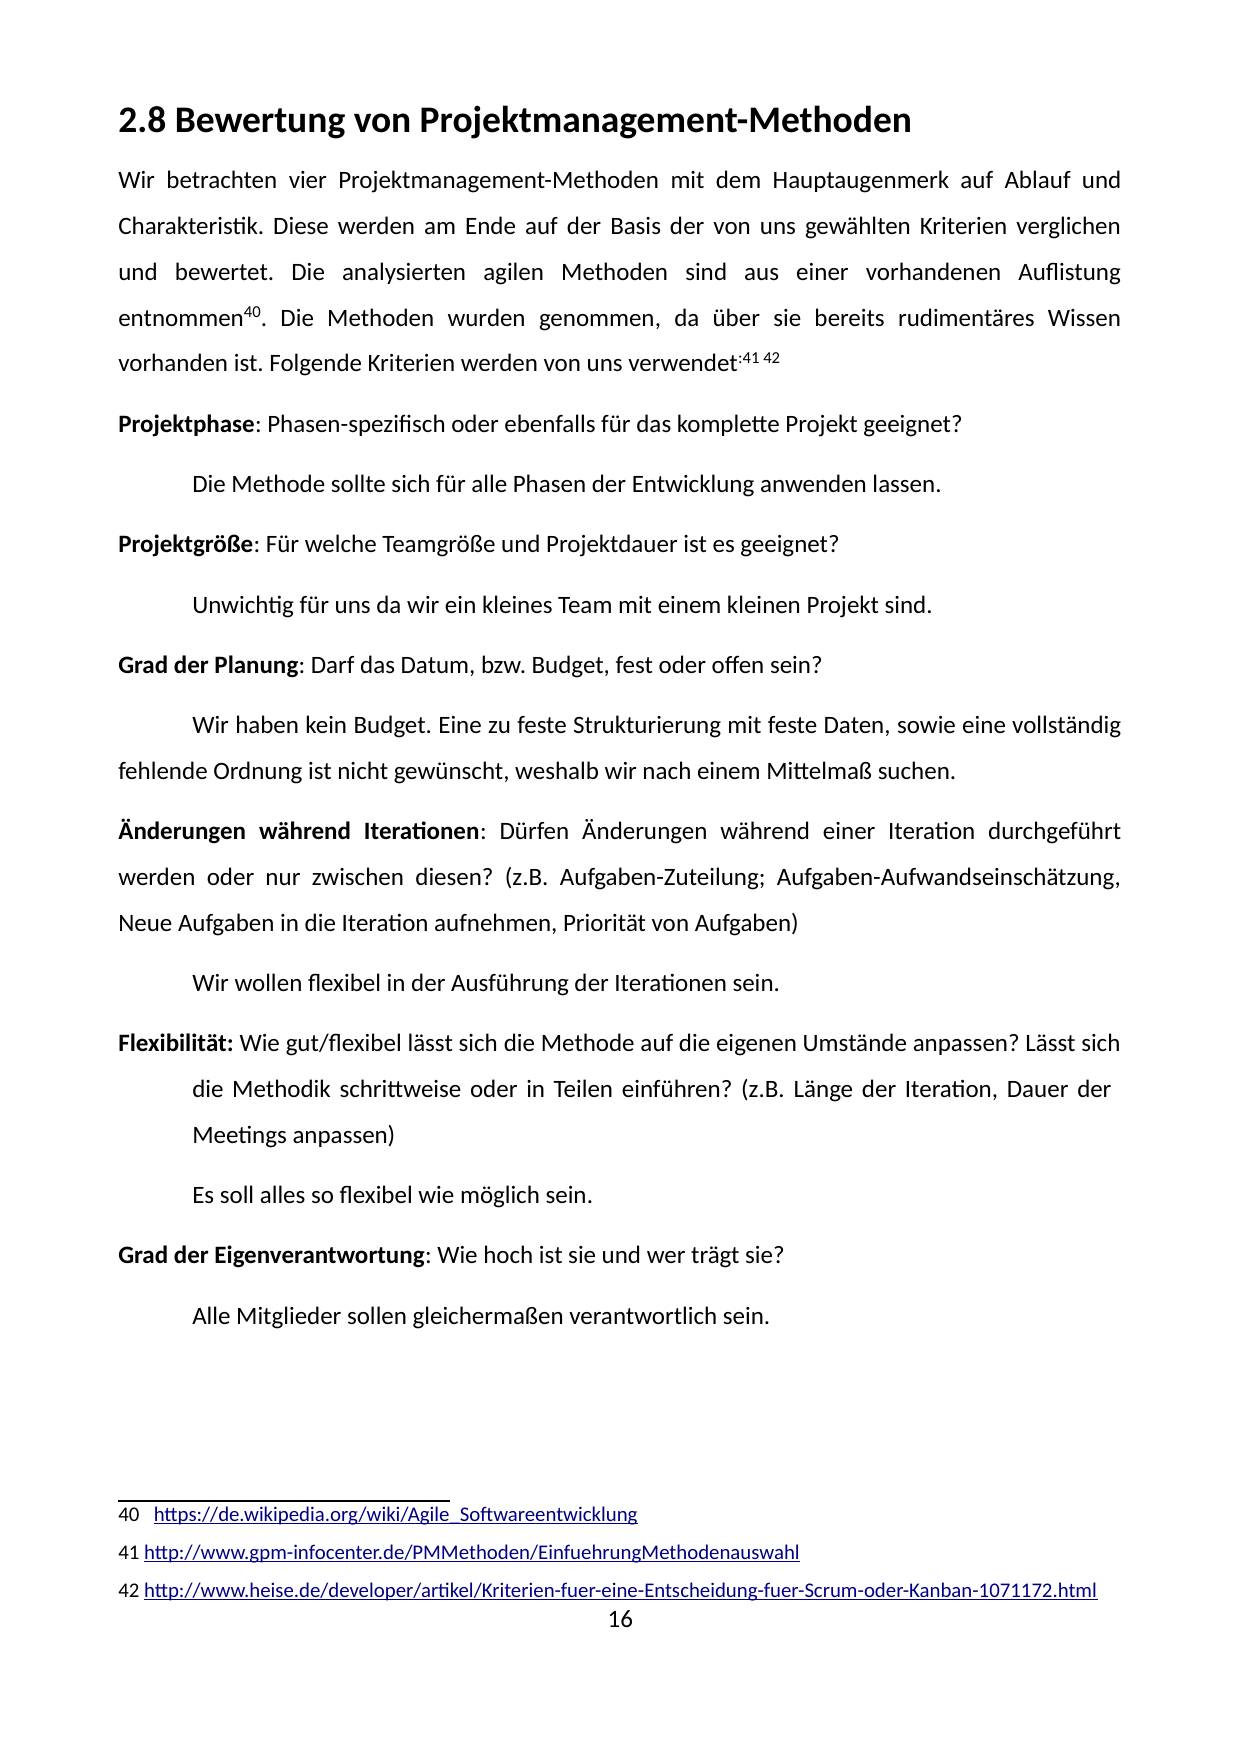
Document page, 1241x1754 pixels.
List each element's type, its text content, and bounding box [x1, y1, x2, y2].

text Wir betrachten vier Projektmanagement-Methoden mit dem Hauptaugenmerk auf Ablauf und Charakteristik. Diese werden am Ende auf der Basis der von uns gewählten Kriterien verglichen und bewertet. Die analysierten agilen Methoden sind aus einer vorhandenen Auflistung entnommen. Die Methoden wurden genommen, da über sie bereits rudimentäres Wissen vorhanden ist. Folgende Kriterien werden von uns verwendet: [118, 164, 1122, 378]
text Alle Mitglieder sollen gleichermaßen verantwortlich sein. [118, 1300, 1122, 1330]
text https://de.wikipedia.org/wiki/Agile_Softwareentwicklung [118, 1501, 1122, 1526]
text Unwichtig für uns da wir ein kleines Team mit einem kleinen Projekt sind. [118, 589, 1122, 619]
subtitle 2.8 Bewertung von Projektmanagement-Methoden [118, 96, 1122, 142]
text http://www.gpm-infocenter.de/PMMethoden/EinfuehrungMethodenauswahl [118, 1539, 1122, 1564]
text Die Methode sollte sich für alle Phasen der Entwicklung anwenden lassen. [118, 468, 1122, 499]
text Grad der Eigenverantwortung: Wie hoch ist sie und wer trägt sie? [118, 1239, 1122, 1270]
text Änderungen während Iterationen: Dürfen Änderungen während einer Iteration durchgeführt werden oder nur zwischen diesen? (z.B. Aufgaben-Zuteilung; Aufgaben-Aufwandseinschätzung, Neue Aufgaben in die Iteration aufnehmen, Priorität von Aufgaben) [118, 815, 1122, 937]
text Projektphase: Phasen-spezifisch oder ebenfalls für das komplette Projekt geeignet? [118, 408, 1122, 438]
text http://www.heise.de/developer/artikel/Kriterien-fuer-eine-Entscheidung-fuer-Scrum-oder-Kanban-1071172.html [118, 1577, 1122, 1603]
text Wir haben kein Budget. Eine zu feste Strukturierung mit feste Daten, sowie eine vollständig fehlende Ordnung ist nicht gewünscht, weshalb wir nach einem Mittelmaß suchen. [118, 709, 1122, 786]
text Es soll alles so flexibel wie möglich sein. [118, 1179, 1122, 1210]
text Wir wollen flexibel in der Ausführung der Iterationen sein. [118, 967, 1122, 998]
text Projektgröße: Für welche Teamgröße und Projektdauer ist es geeignet? [118, 528, 1122, 559]
text Grad der Planung: Darf das Datum, bzw. Budget, fest oder offen sein? [118, 649, 1122, 679]
text Flexibilität: Wie gut/flexibel lässt sich die Methode auf die eigenen Umstände anpassen? Lässt sich die Methodik schrittweise oder in Teilen einführen? (z.B. Länge der Iteration, Dauer der Meetings anpassen) [118, 1027, 1122, 1149]
